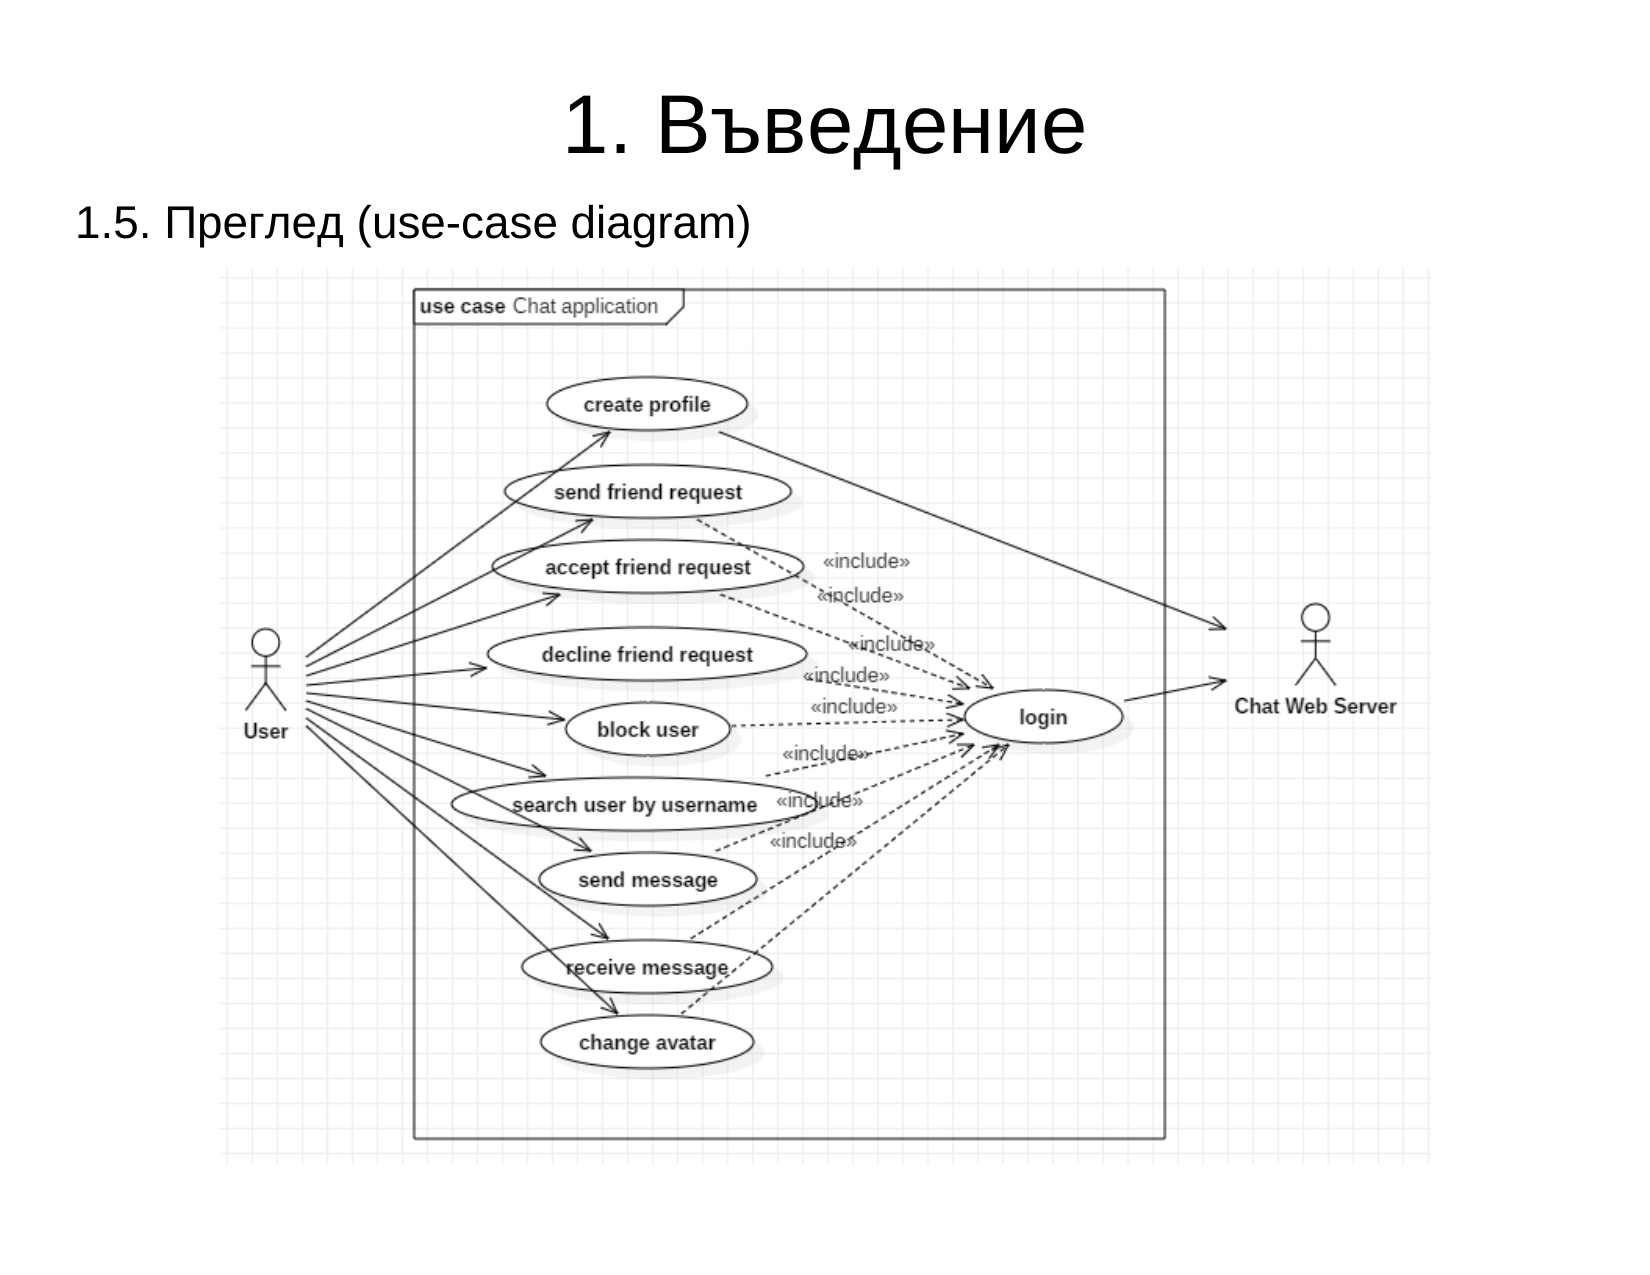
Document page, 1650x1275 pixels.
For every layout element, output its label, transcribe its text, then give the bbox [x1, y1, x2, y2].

text 1.5. Преглед (use-case diagram) [75, 195, 1575, 248]
text 1. Въведение [75, 75, 1575, 171]
picture [219, 268, 1431, 1164]
